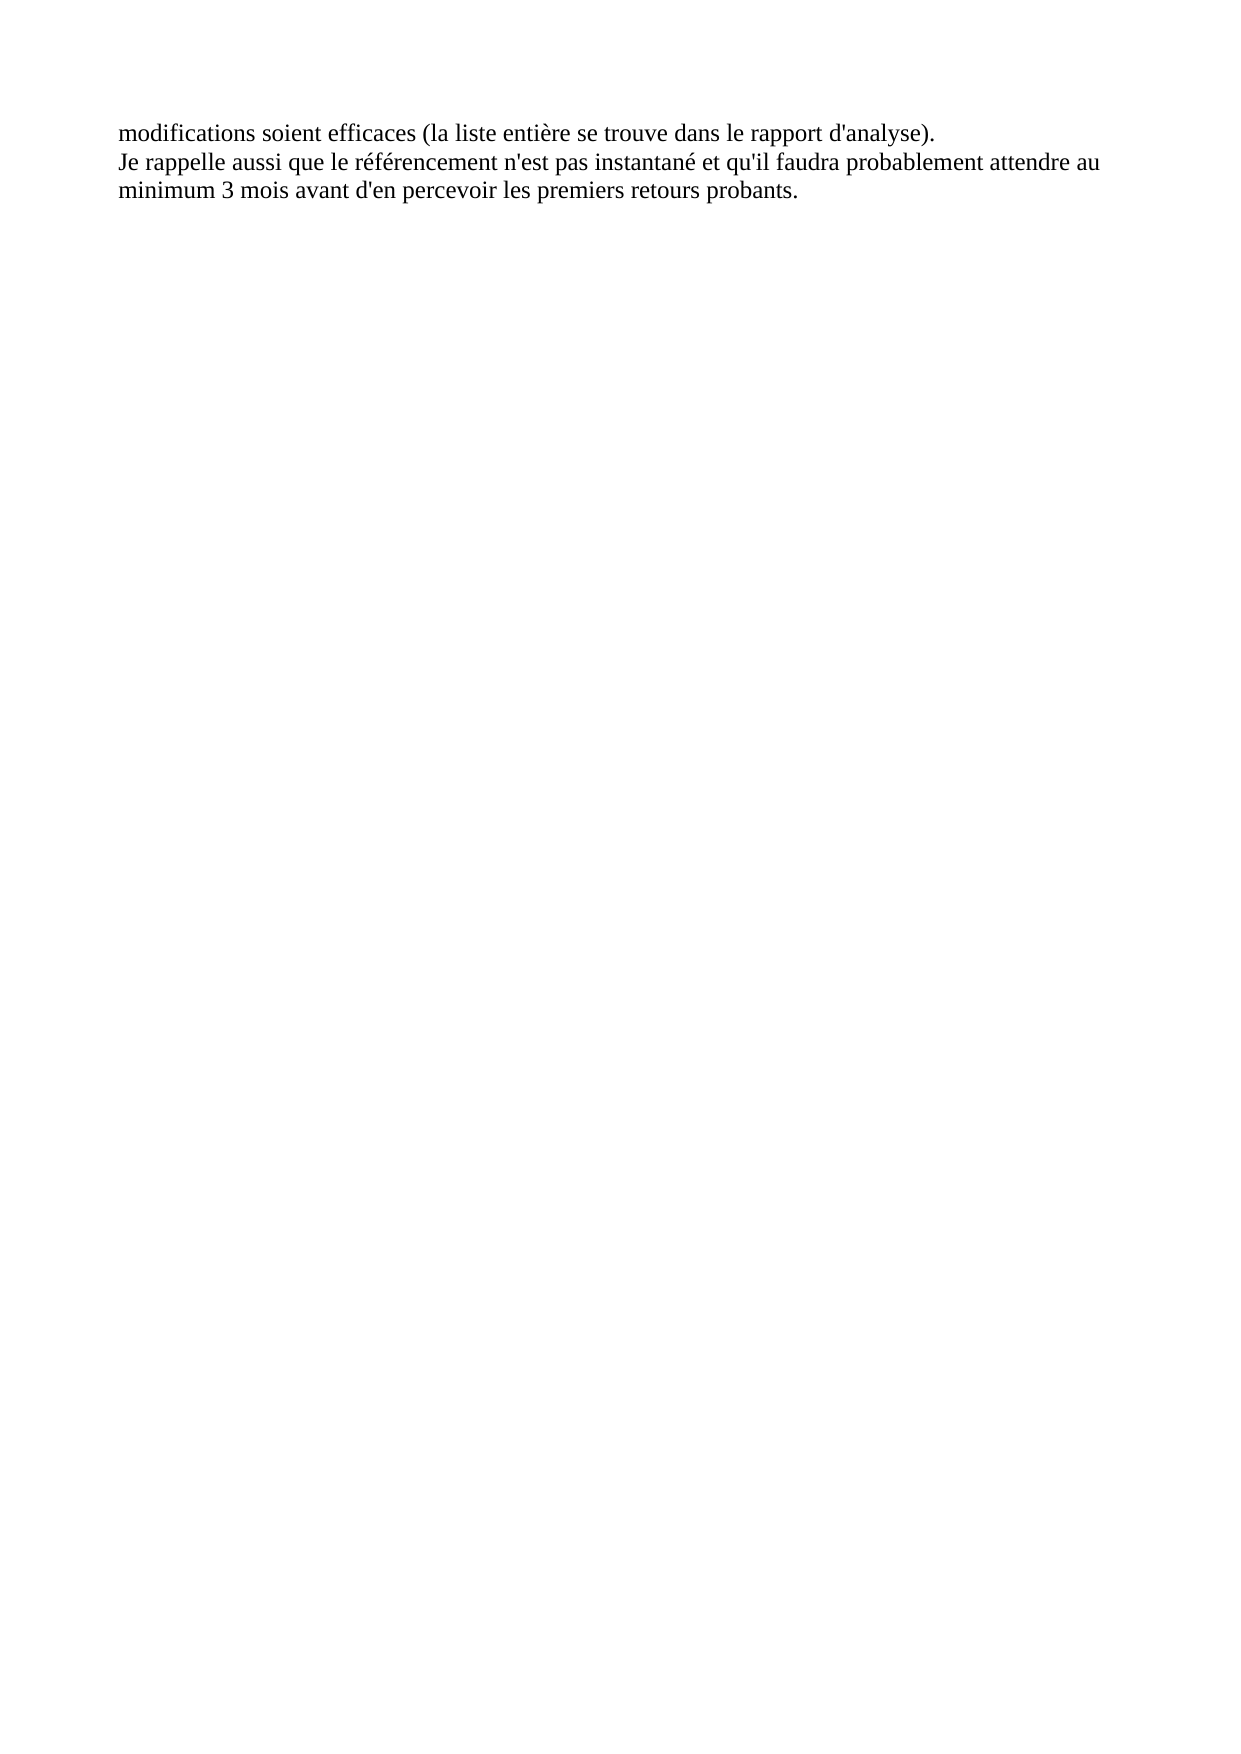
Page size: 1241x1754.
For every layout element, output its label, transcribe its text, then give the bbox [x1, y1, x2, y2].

text Je rappelle aussi que le référencement n'est pas instantané et qu'il faudra probablement attendre au minimum 3 mois avant d'en percevoir les premiers retours probants. [118, 147, 1122, 204]
text modifications soient efficaces (la liste entière se trouve dans le rapport d'analyse). [118, 118, 1122, 147]
